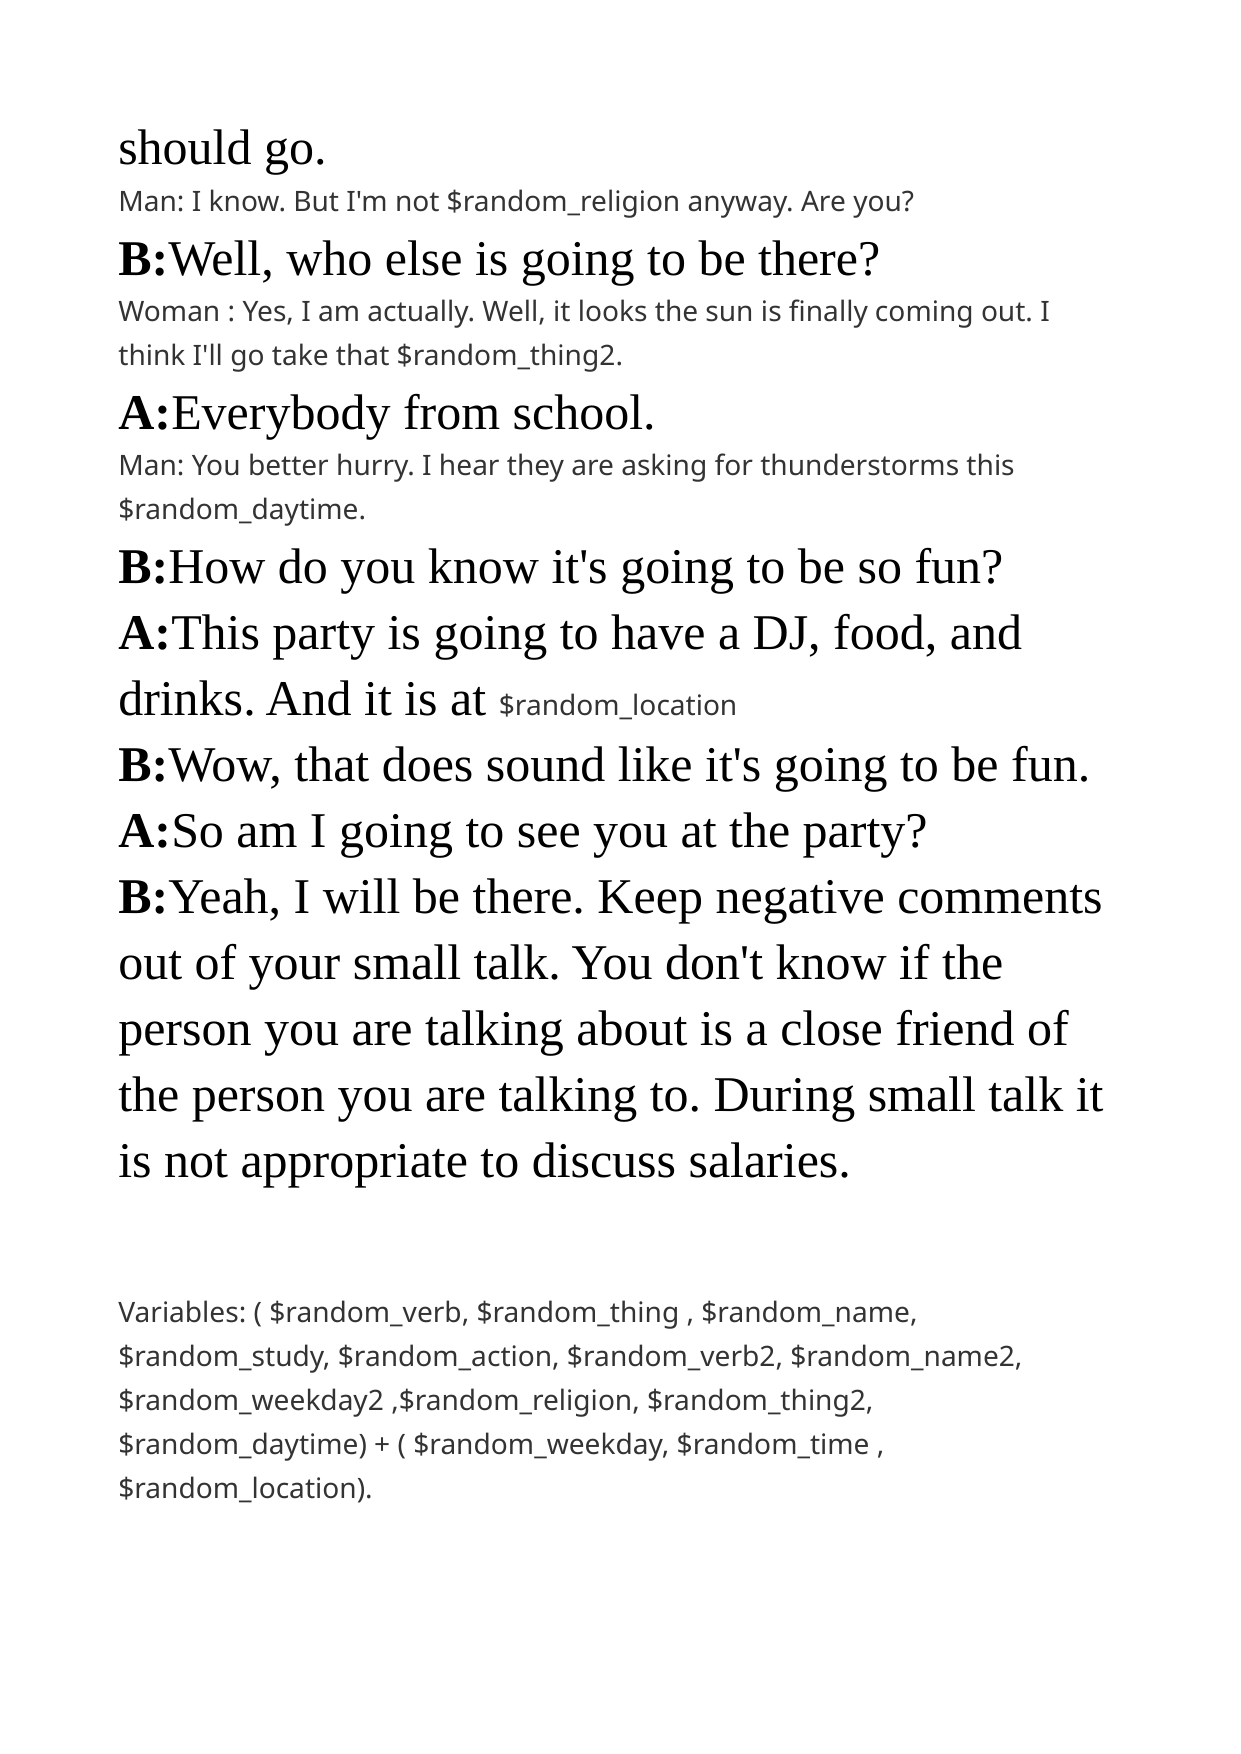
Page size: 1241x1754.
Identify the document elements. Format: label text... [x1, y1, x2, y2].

text Variables: ( $random_verb, $random_thing , $random_name, $random_study, $random_action, $random_verb2, $random_name2, $random_weekday2 ,$random_religion, $random_thing2, $random_daytime) + ( $random_weekday, $random_time , $random_location). [118, 1292, 1122, 1507]
text should go. Man: I know. But I'm not $random_religion anyway. Are you? B:Well, who else is going to be there? Woman : Yes, I am actually. Well, it looks the sun is finally coming out. I think I'll go take that $random_thing2. A:Everybody from school. Man: You better hurry. I hear they are asking for thunderstorms this $random_daytime. B:How do you know it's going to be so fun? A:This party is going to have a DJ, food, and drinks. And it is at $random_location B:Wow, that does sound like it's going to be fun. A:So am I going to see you at the party? B:Yeah, I will be there. Keep negative comments out of your small talk. You don't know if the person you are talking about is a close friend of the person you are talking to. During small talk it is not appropriate to discuss salaries. [118, 118, 1122, 1188]
